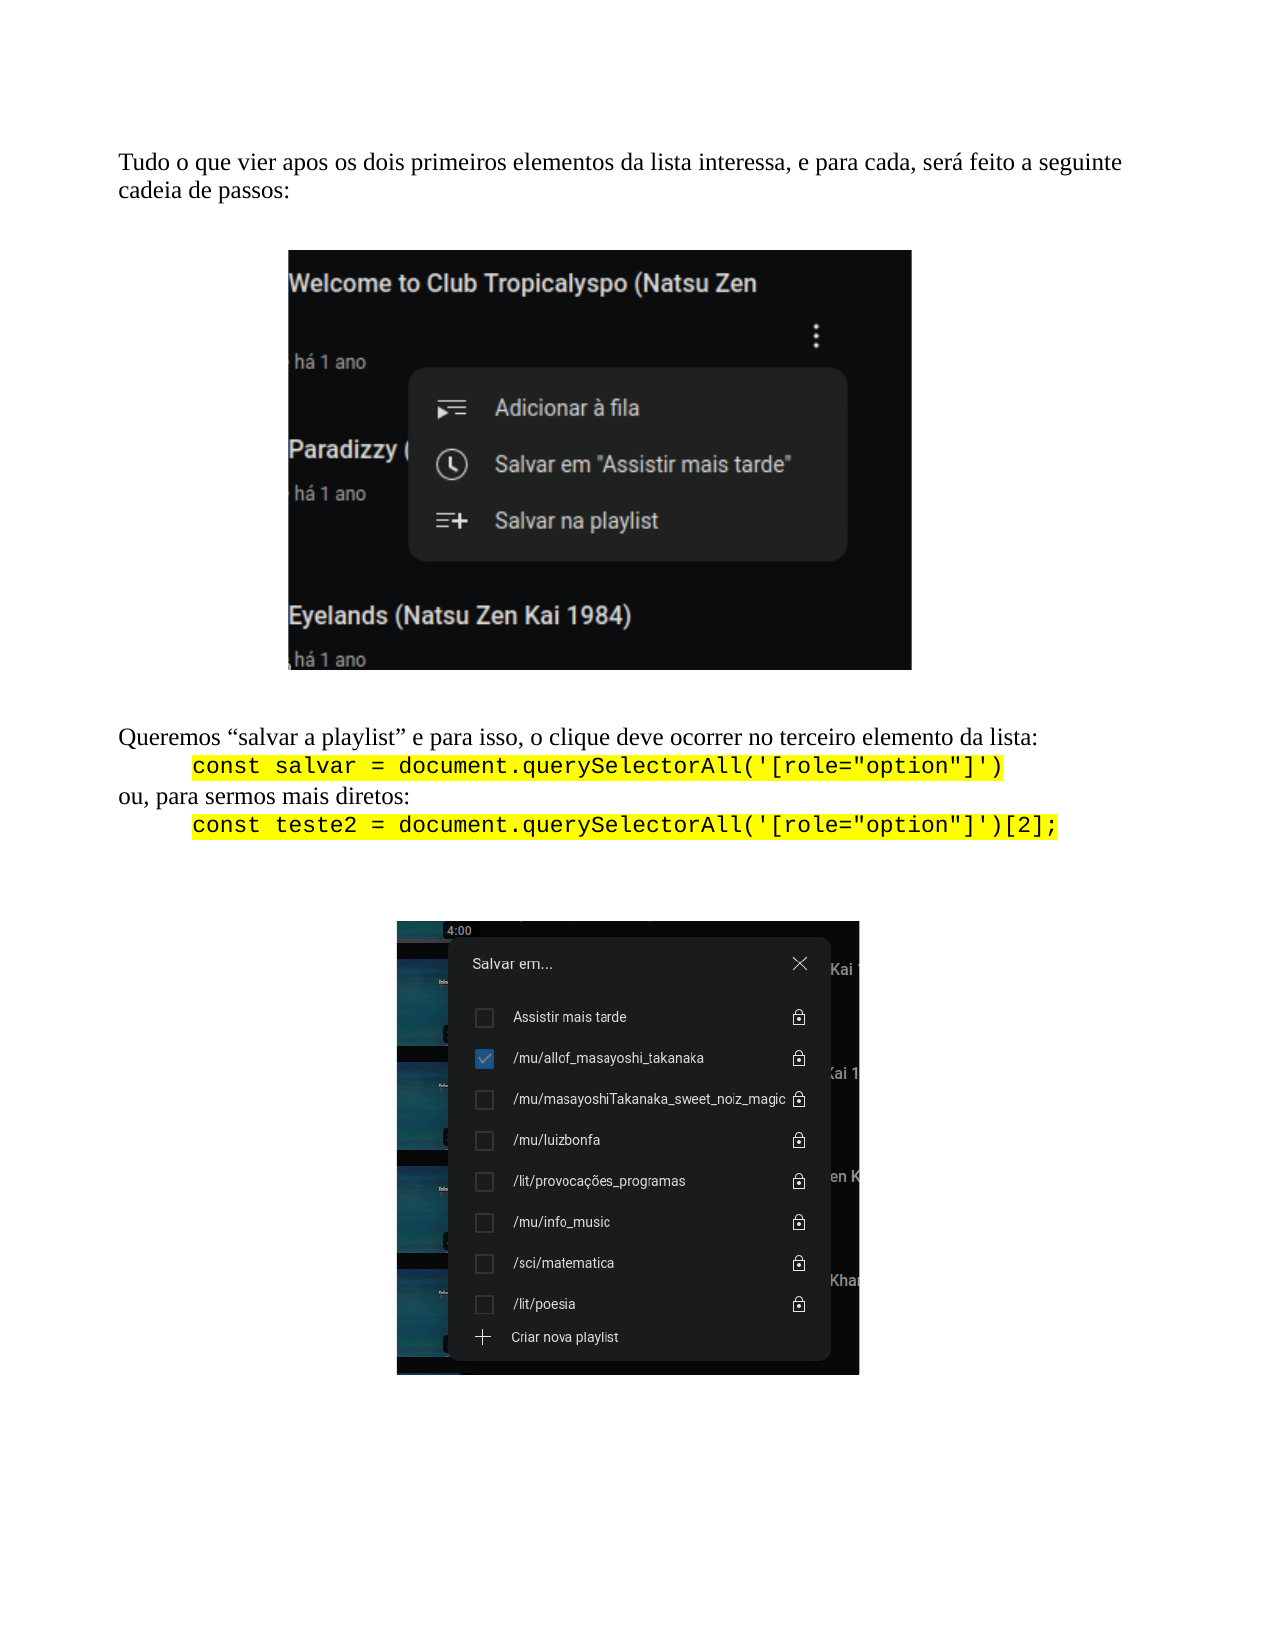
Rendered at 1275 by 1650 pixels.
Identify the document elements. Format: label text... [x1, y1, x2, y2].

text ou, para sermos mais diretos: [118, 781, 1157, 809]
text Queremos “salvar a playlist” e para isso, o clique deve ocorrer no terceiro elemento da lista: [118, 722, 1157, 751]
picture [396, 921, 860, 1375]
picture [288, 250, 912, 670]
text const salvar = document.querySelectorAll('[role="option"]') [118, 751, 1157, 781]
text const teste2 = document.querySelectorAll('[role="option"]')[2]; [118, 809, 1157, 840]
text Tudo o que vier apos os dois primeiros elementos da lista interessa, e para cada, será feito a seguinte cadeia de passos: [118, 147, 1157, 204]
